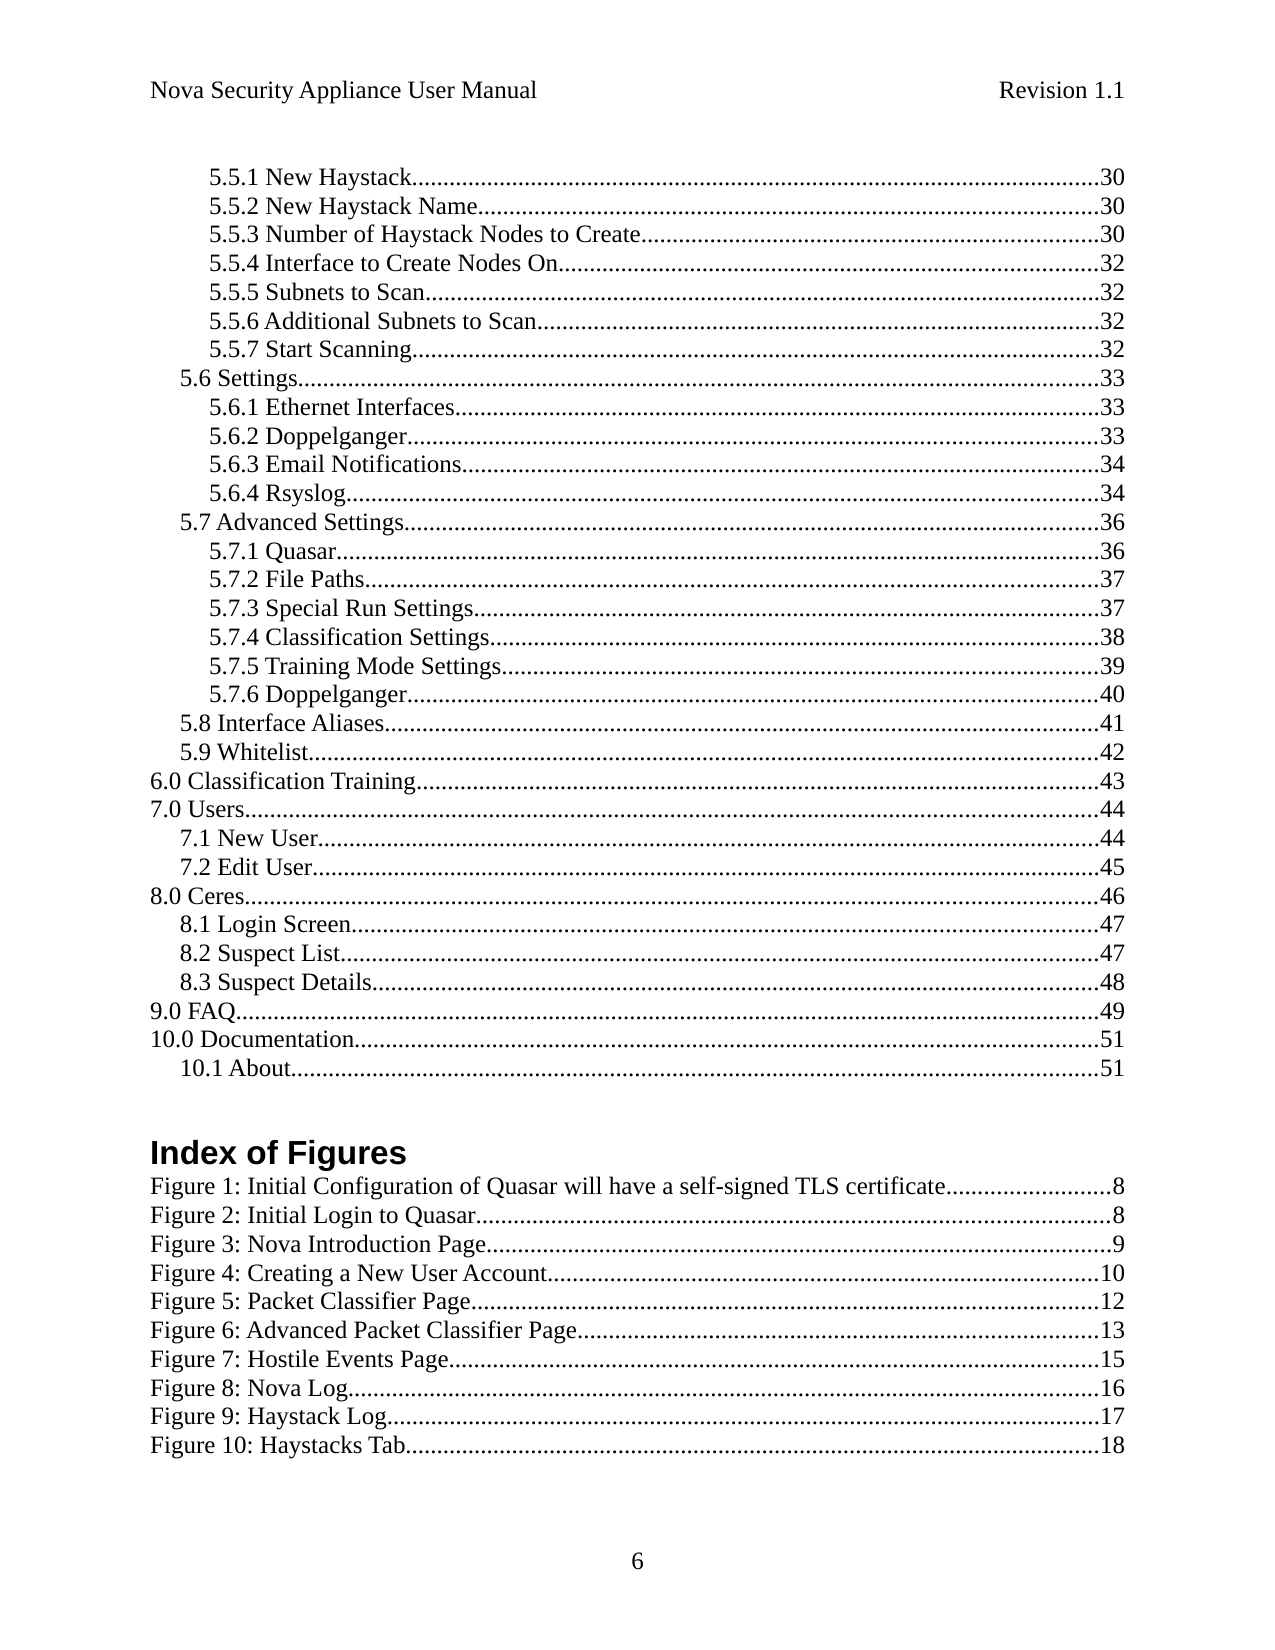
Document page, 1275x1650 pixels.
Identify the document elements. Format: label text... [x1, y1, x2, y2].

text 5.9 Whitelist 42 [179, 737, 1125, 766]
text 5.6 Settings 33 [179, 363, 1125, 392]
text 5.5.5 Subnets to Scan 32 [209, 277, 1125, 306]
text 5.5.1 New Haystack 30 [209, 162, 1125, 191]
text 6.0 Classification Training 43 [150, 766, 1125, 794]
text 5.6.2 Doppelganger 33 [209, 421, 1125, 449]
text 8.3 Suspect Details 48 [179, 967, 1125, 996]
text 5.5.6 Additional Subnets to Scan 32 [209, 306, 1125, 334]
text Figure 1: Initial Configuration of Quasar will have a self-signed TLS certificate 8 [150, 1171, 1125, 1200]
text 5.5.2 New Haystack Name 30 [209, 191, 1125, 219]
text 5.7.1 Quasar 36 [209, 536, 1125, 564]
text Figure 10: Haystacks Tab 18 [150, 1430, 1125, 1459]
text 5.8 Interface Aliases 41 [179, 708, 1125, 737]
text 5.7.5 Training Mode Settings 39 [209, 651, 1125, 679]
text 8.2 Suspect List 47 [179, 938, 1125, 967]
text 10.0 Documentation 51 [150, 1024, 1125, 1053]
text 5.6.4 Rsyslog 34 [209, 478, 1125, 507]
text Figure 4: Creating a New User Account 10 [150, 1258, 1125, 1286]
text 5.5.4 Interface to Create Nodes On 32 [209, 248, 1125, 277]
text 5.6.1 Ethernet Interfaces 33 [209, 392, 1125, 421]
text Figure 9: Haystack Log 17 [150, 1401, 1125, 1430]
text 7.2 Edit User 45 [179, 852, 1125, 881]
text Figure 8: Nova Log 16 [150, 1373, 1125, 1401]
text Figure 7: Hostile Events Page 15 [150, 1344, 1125, 1373]
text Figure 2: Initial Login to Quasar 8 [150, 1200, 1125, 1229]
text Figure 5: Packet Classifier Page 12 [150, 1286, 1125, 1315]
text 8.0 Ceres 46 [150, 881, 1125, 909]
text 7.0 Users 44 [150, 794, 1125, 823]
text 5.7 Advanced Settings 36 [179, 507, 1125, 536]
text 5.7.6 Doppelganger 40 [209, 679, 1125, 708]
text 5.7.4 Classification Settings 38 [209, 622, 1125, 651]
text 5.5.3 Number of Haystack Nodes to Create 30 [209, 219, 1125, 248]
text 5.5.7 Start Scanning 32 [209, 334, 1125, 363]
text 7.1 New User 44 [179, 823, 1125, 852]
subtitle Index of Figures [150, 1133, 1125, 1171]
text 5.7.2 File Paths 37 [209, 564, 1125, 593]
text 5.6.3 Email Notifications 34 [209, 449, 1125, 478]
text 10.1 About 51 [179, 1053, 1125, 1082]
text Figure 3: Nova Introduction Page 9 [150, 1229, 1125, 1258]
text 8.1 Login Screen 47 [179, 909, 1125, 938]
text 9.0 FAQ 49 [150, 996, 1125, 1024]
text 5.7.3 Special Run Settings 37 [209, 593, 1125, 622]
text Figure 6: Advanced Packet Classifier Page 13 [150, 1315, 1125, 1344]
